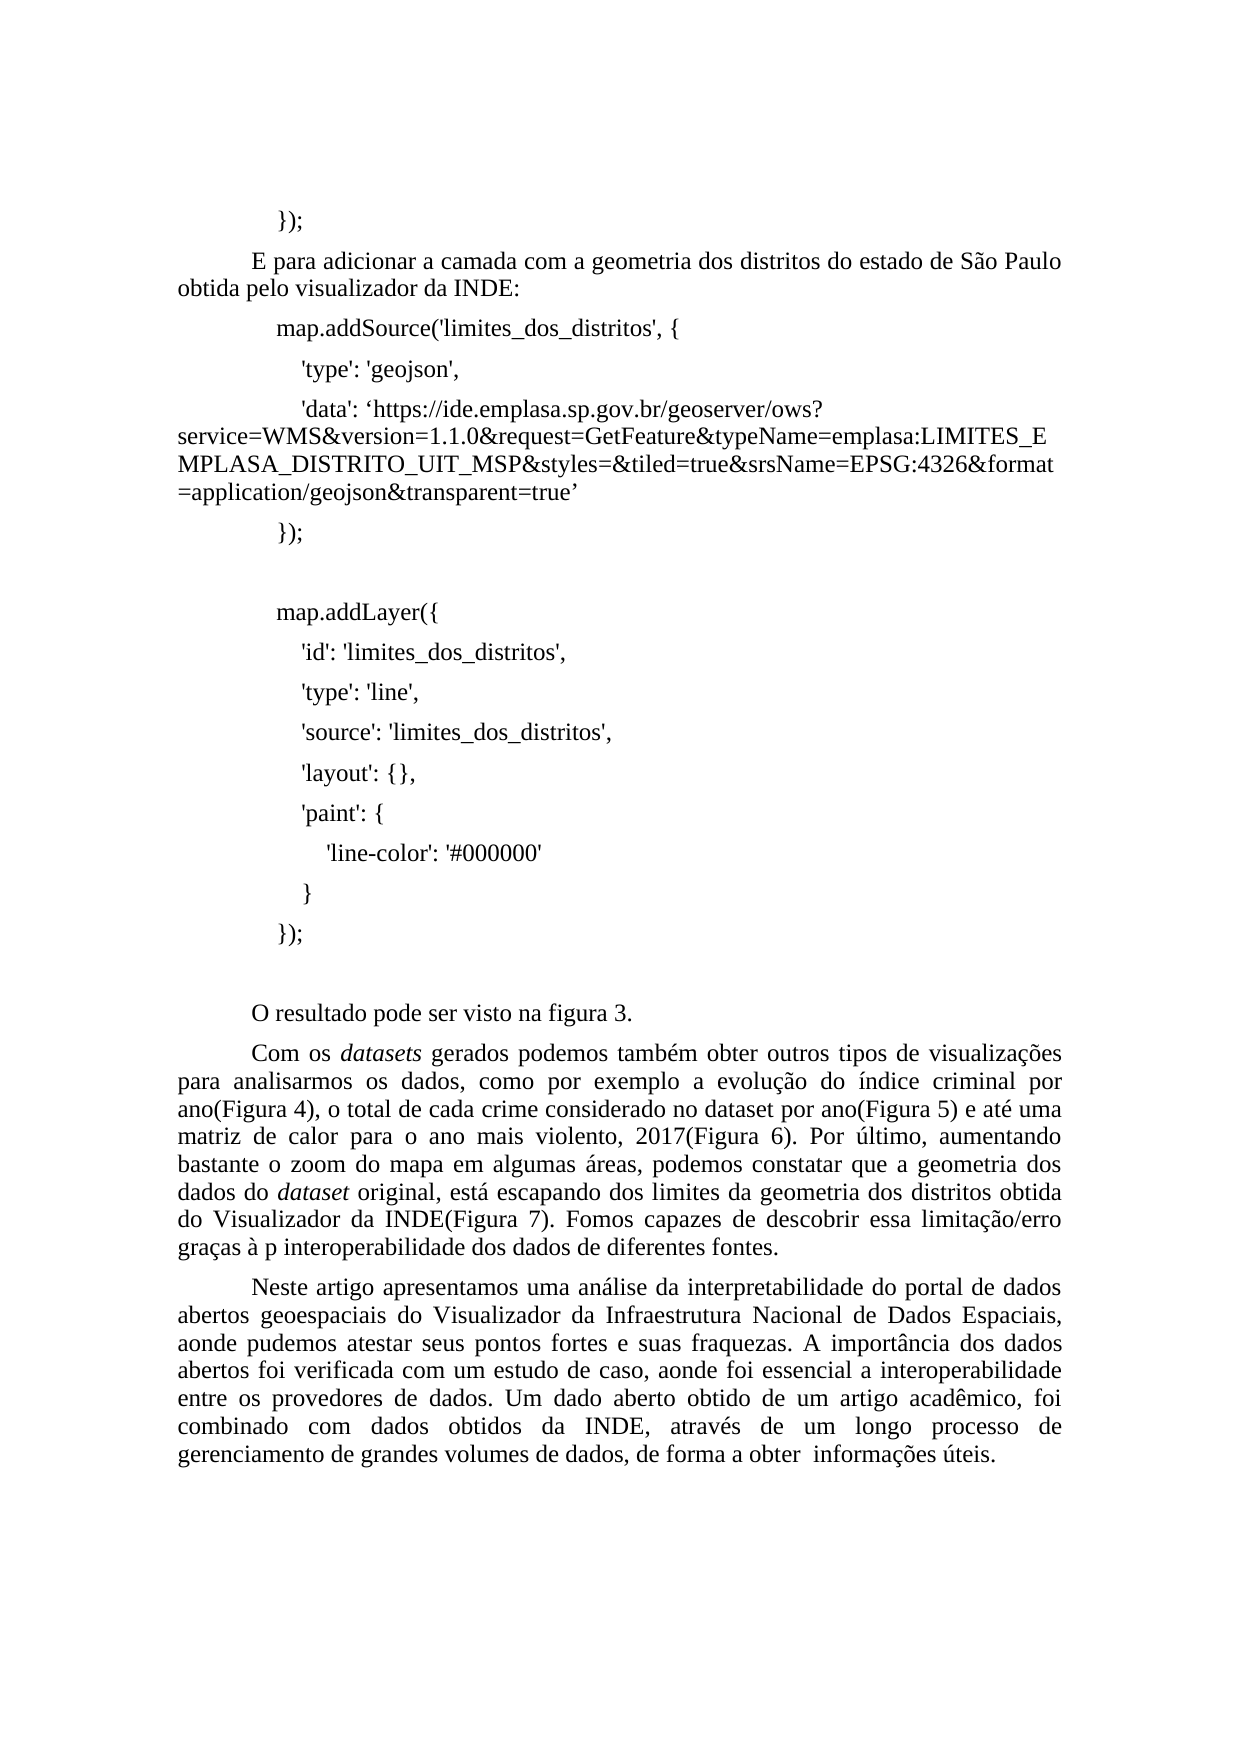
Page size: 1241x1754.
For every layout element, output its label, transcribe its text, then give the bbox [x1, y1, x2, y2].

text 'type': 'line', [177, 678, 1063, 706]
text 'source': 'limites_dos_distritos', [177, 718, 1063, 746]
text 'type': 'geojson', [177, 355, 1063, 382]
text 'id': 'limites_dos_distritos', [177, 638, 1063, 666]
text 'layout': {}, [177, 759, 1063, 786]
text Com os datasets gerados podemos também obter outros tipos de visualizações para analisarmos os dados, como por exemplo a evolução do índice criminal por ano(Figura 4), o total de cada crime considerado no dataset por ano(Figura 5) e até uma matriz de calor para o ano mais violento, 2017(Figura 6). Por último, aumentando bastante o zoom do mapa em algumas áreas, podemos constatar que a geometria dos dados do dataset original, está escapando dos limites da geometria dos distritos obtida do Visualizador da INDE(Figura 7). Fomos capazes de descobrir essa limitação/erro graças à p interoperabilidade dos dados de diferentes fontes. [177, 1039, 1063, 1261]
text } [177, 879, 1063, 907]
text 'data': ‘https://ide.emplasa.sp.gov.br/geoserver/ows?service=WMS&version=1.1.0&request=GetFeature&typeName=emplasa:LIMITES_EMPLASA_DISTRITO_UIT_MSP&styles=&tiled=true&srsName=EPSG:4326&format=application/geojson&transparent=true’ [177, 395, 1063, 506]
text }); [177, 207, 1063, 234]
text O resultado pode ser visto na figura 3. [177, 999, 1063, 1027]
text Neste artigo apresentamos uma análise da interpretabilidade do portal de dados abertos geoespaciais do Visualizador da Infraestrutura Nacional de Dados Espaciais, aonde pudemos atestar seus pontos fortes e suas fraquezas. A importância dos dados abertos foi verificada com um estudo de caso, aonde foi essencial a interoperabilidade entre os provedores de dados. Um dado aberto obtido de um artigo acadêmico, foi combinado com dados obtidos da INDE, através de um longo processo de gerenciamento de grandes volumes de dados, de forma a obter informações úteis. [177, 1273, 1063, 1467]
text map.addSource('limites_dos_distritos', { [177, 314, 1063, 342]
text }); [177, 919, 1063, 947]
text 'paint': { [177, 799, 1063, 826]
text 'line-color': '#000000' [177, 839, 1063, 867]
text E para adicionar a camada com a geometria dos distritos do estado de São Paulo obtida pelo visualizador da INDE: [177, 247, 1063, 302]
text }); [177, 518, 1063, 546]
text map.addLayer({ [177, 598, 1063, 626]
